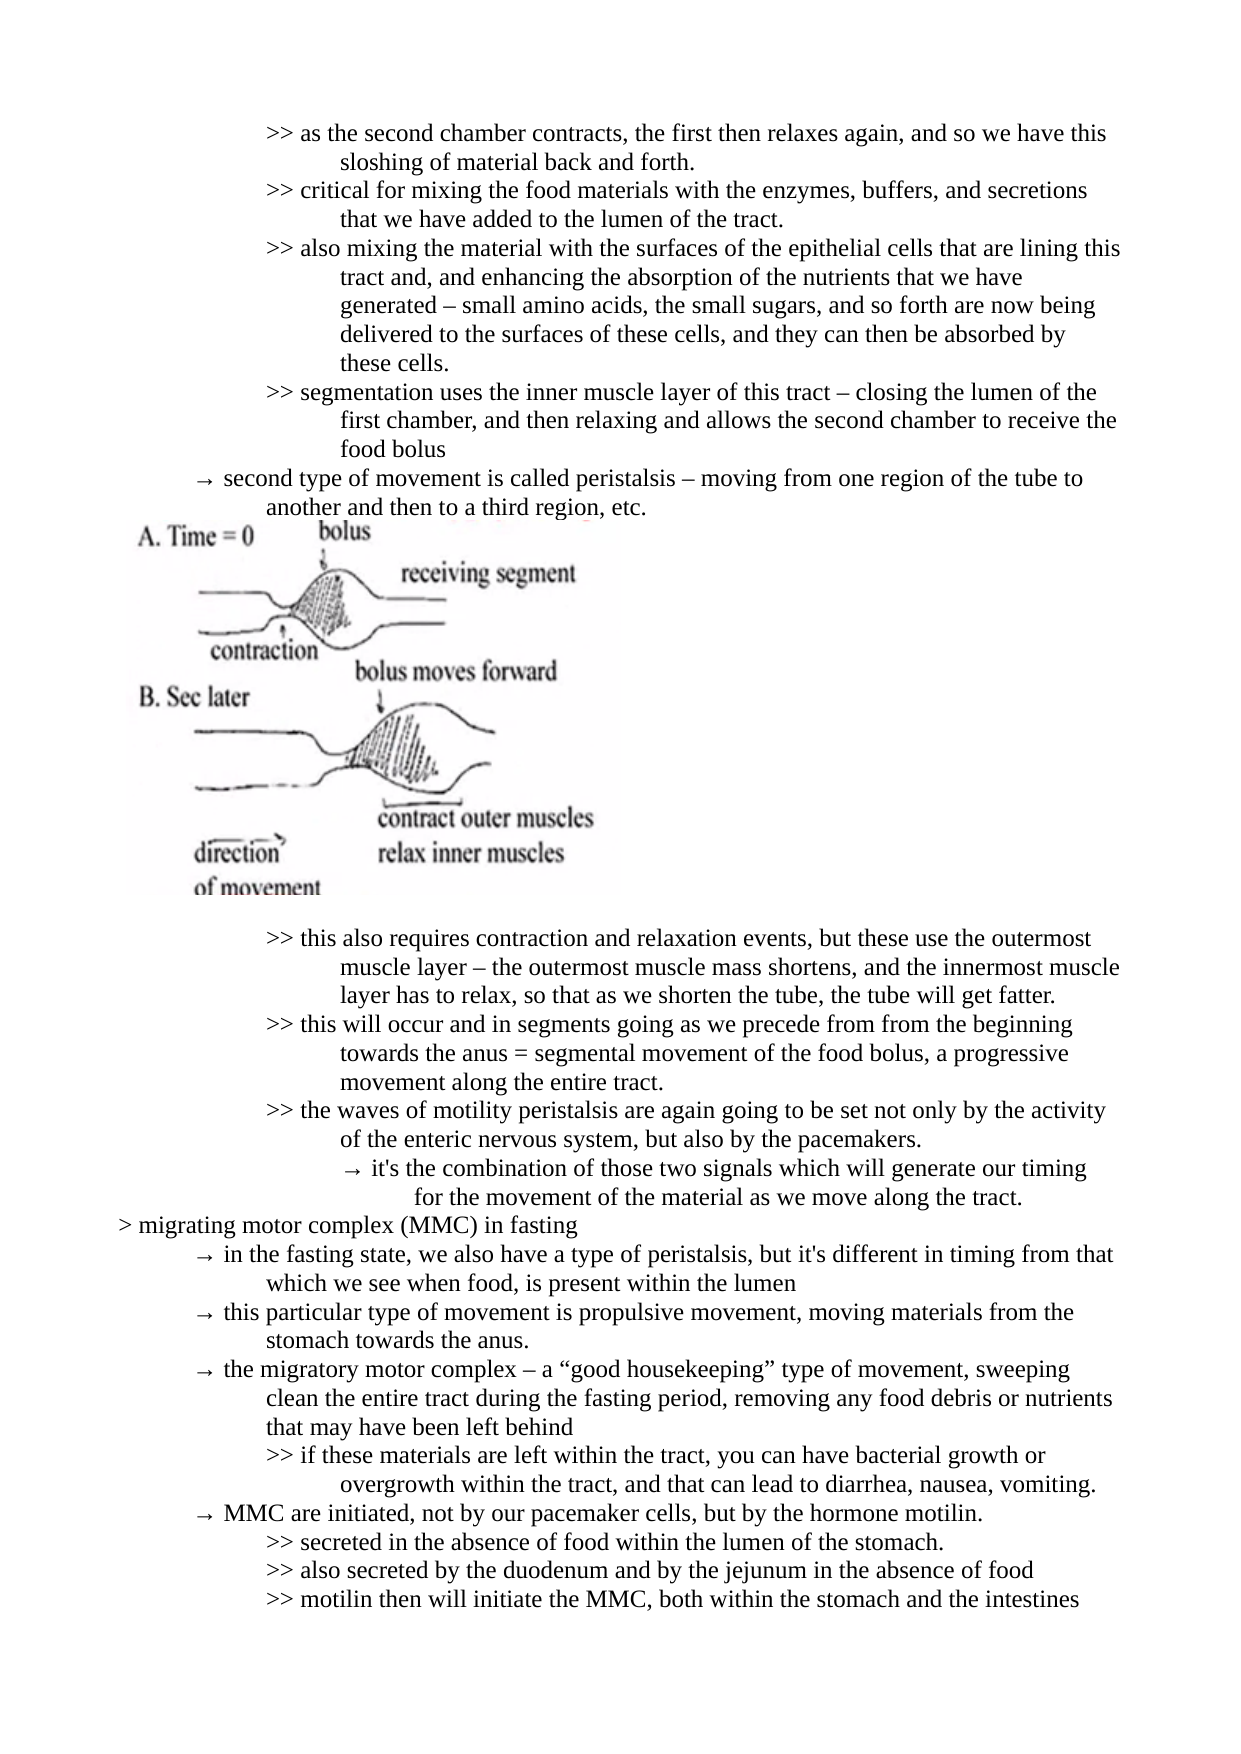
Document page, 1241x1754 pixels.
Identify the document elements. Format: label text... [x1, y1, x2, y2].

text >> as the second chamber contracts, the first then relaxes again, and so we have this sloshing of material back and forth. [118, 118, 1122, 176]
text >> critical for mixing the food materials with the enzymes, buffers, and secretions that we have added to the lumen of the tract. >> also mixing the material with the surfaces of the epithelial cells that are lining this tract and, and enhancing the absorption of the nutrients that we have generated – small amino acids, the small sugars, and so forth are now being delivered to the surfaces of these cells, and they can then be absorbed by these cells. >> segmentation uses the inner muscle layer of this tract – closing the lumen of the first chamber, and then relaxing and allows the second chamber to receive the food bolus → second type of movement is called peristalsis – moving from one region of the tube to another and then to a third region, etc. [118, 176, 1122, 521]
text → in the fasting state, we also have a type of peristalsis, but it's different in timing from that which we see when food, is present within the lumen → this particular type of movement is propulsive movement, moving materials from the stomach towards the anus. → the migratory motor complex – a “good housekeeping” type of movement, sweeping clean the entire tract during the fasting period, removing any food debris or nutrients that may have been left behind [118, 1239, 1122, 1440]
text >> this also requires contraction and relaxation events, but these use the outermost muscle layer – the outermost muscle mass shortens, and the innermost muscle layer has to relax, so that as we shorten the tube, the tube will get fatter. >> this will occur and in segments going as we precede from from the beginning towards the anus = segmental movement of the food bolus, a progressive movement along the entire tract. >> the waves of motility peristalsis are again going to be set not only by the activity of the enteric nervous system, but also by the pacemakers. → it's the combination of those two signals which will generate our timing for the movement of the material as we move along the tract. > migrating motor complex (MMC) in fasting [118, 521, 1122, 1239]
text >> if these materials are left within the tract, you can have bacterial growth or overgrowth within the tract, and that can lead to diarrhea, nausea, vomiting. → MMC are initiated, not by our pacemaker cells, but by the hormone motilin. >> secreted in the absence of food within the lumen of the stomach. >> also secreted by the duodenum and by the jejunum in the absence of food >> motilin then will initiate the MMC, both within the stomach and the intestines [118, 1440, 1122, 1613]
